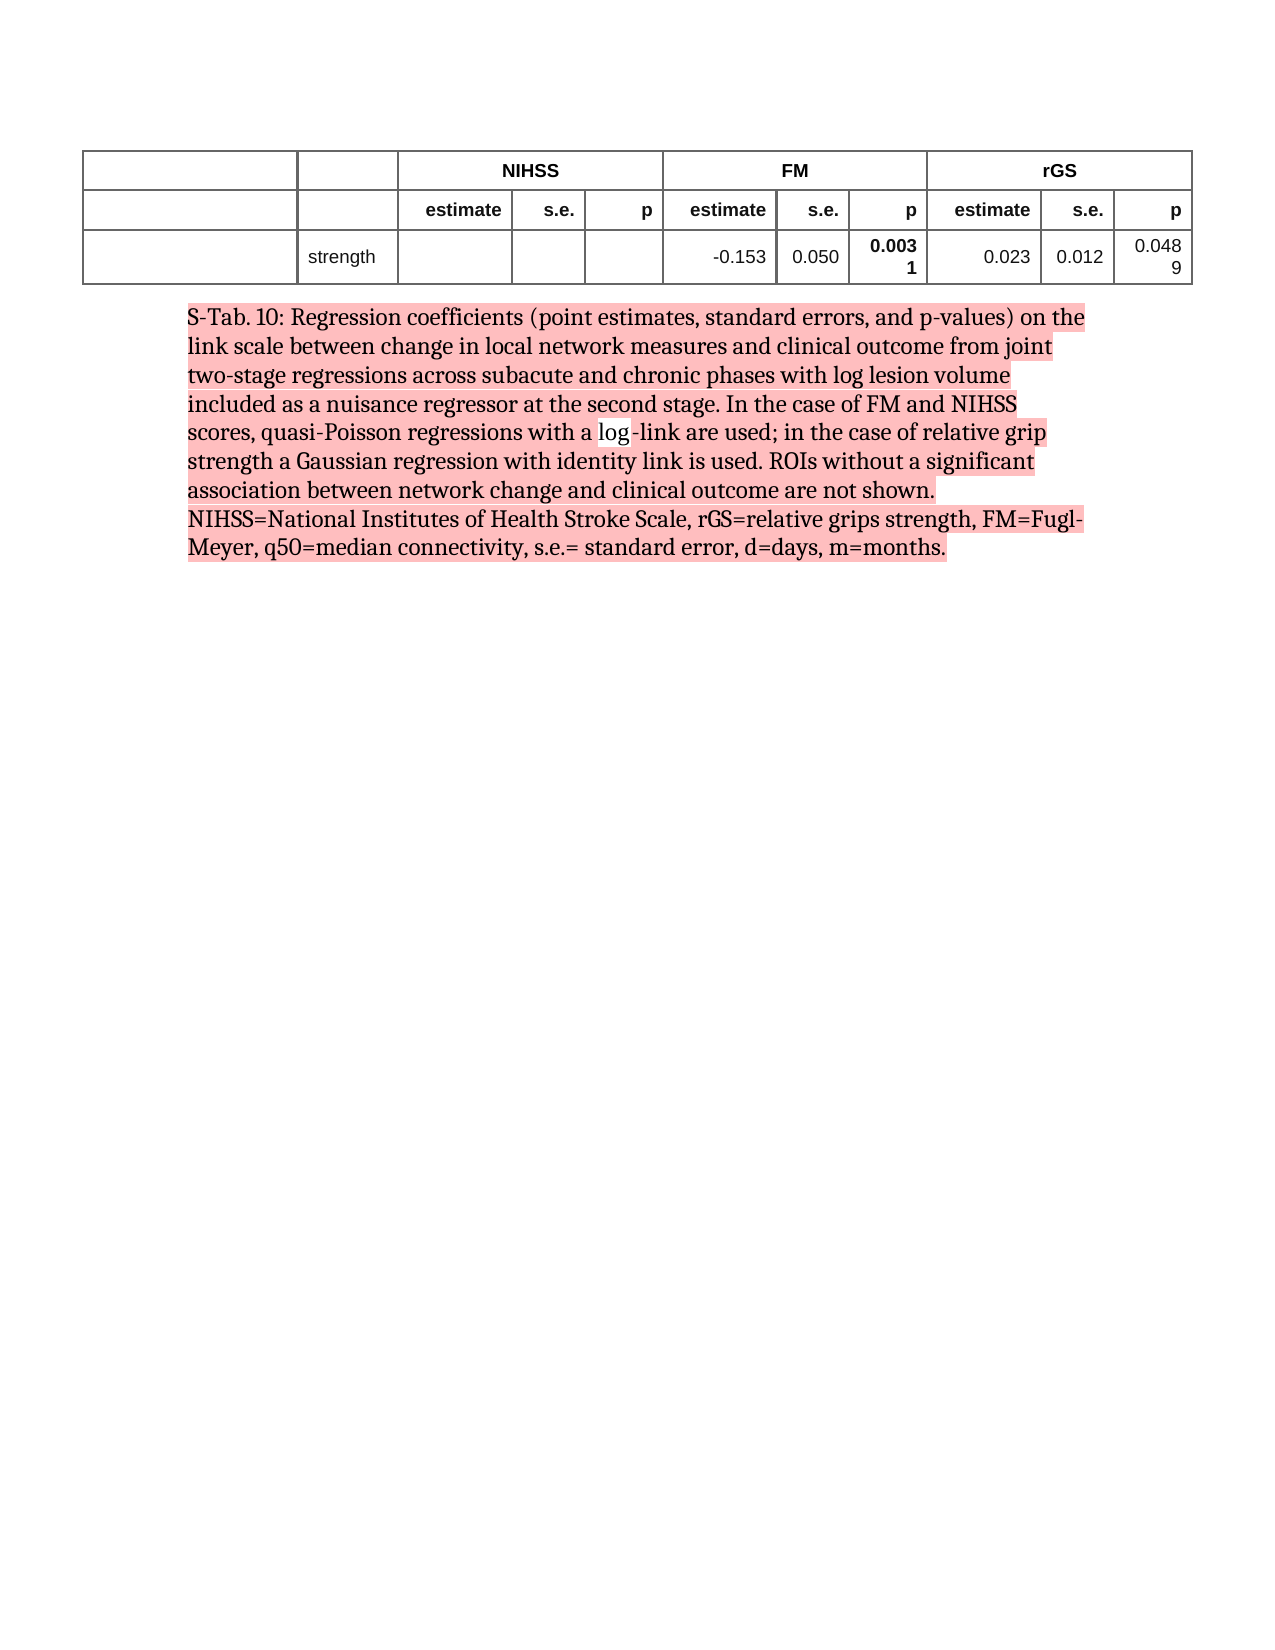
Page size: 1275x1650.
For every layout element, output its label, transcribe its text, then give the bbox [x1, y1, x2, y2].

table_cell s.e. [513, 191, 584, 229]
table_cell [513, 231, 584, 282]
table_cell 0.050 [778, 231, 848, 282]
table_cell [84, 191, 296, 229]
table_cell estimate [664, 191, 775, 229]
table_cell p [850, 191, 926, 229]
table_cell s.e. [778, 191, 848, 229]
table_cell p [1115, 191, 1191, 229]
table_cell -0.153 [664, 231, 775, 282]
table_header FM [664, 152, 926, 189]
table_cell 0.0031 [850, 231, 926, 282]
table_cell [84, 231, 296, 282]
text S-Tab. 10: Regression coefficients (point estimates, standard errors, and p-values) on the link scale between change in local network measures and clinical outcome from joint two-stage regressions across subacute and chronic phases with log lesion volume included as a nuisance regressor at the second stage. In the case of FM and NIHSS scores, quasi-Poisson regressions with a -link are used; in the case of relative grip strength a Gaussian regression with identity link is used. ROIs without a significant association between network change and clinical outcome are not shown. NIHSS=National Institutes of Health Stroke Scale, rGS=relative grips strength, FM=Fugl-Meyer, q50=median connectivity, s.e.= standard error, d=days, m=months. [187, 303, 1087, 562]
table_cell s.e. [1042, 191, 1113, 229]
table_header [299, 152, 397, 189]
table_cell strength [299, 231, 397, 282]
table_cell [299, 191, 397, 229]
table_cell [586, 231, 662, 282]
table_cell 0.012 [1042, 231, 1113, 282]
table_header rGS [928, 152, 1191, 189]
table_cell estimate [928, 191, 1040, 229]
table_cell 0.0489 [1115, 231, 1191, 282]
table_header [84, 152, 296, 189]
table_cell estimate [399, 191, 511, 229]
table_cell p [586, 191, 662, 229]
table_cell [399, 231, 511, 282]
table_header NIHSS [399, 152, 662, 189]
table_cell 0.023 [928, 231, 1040, 282]
